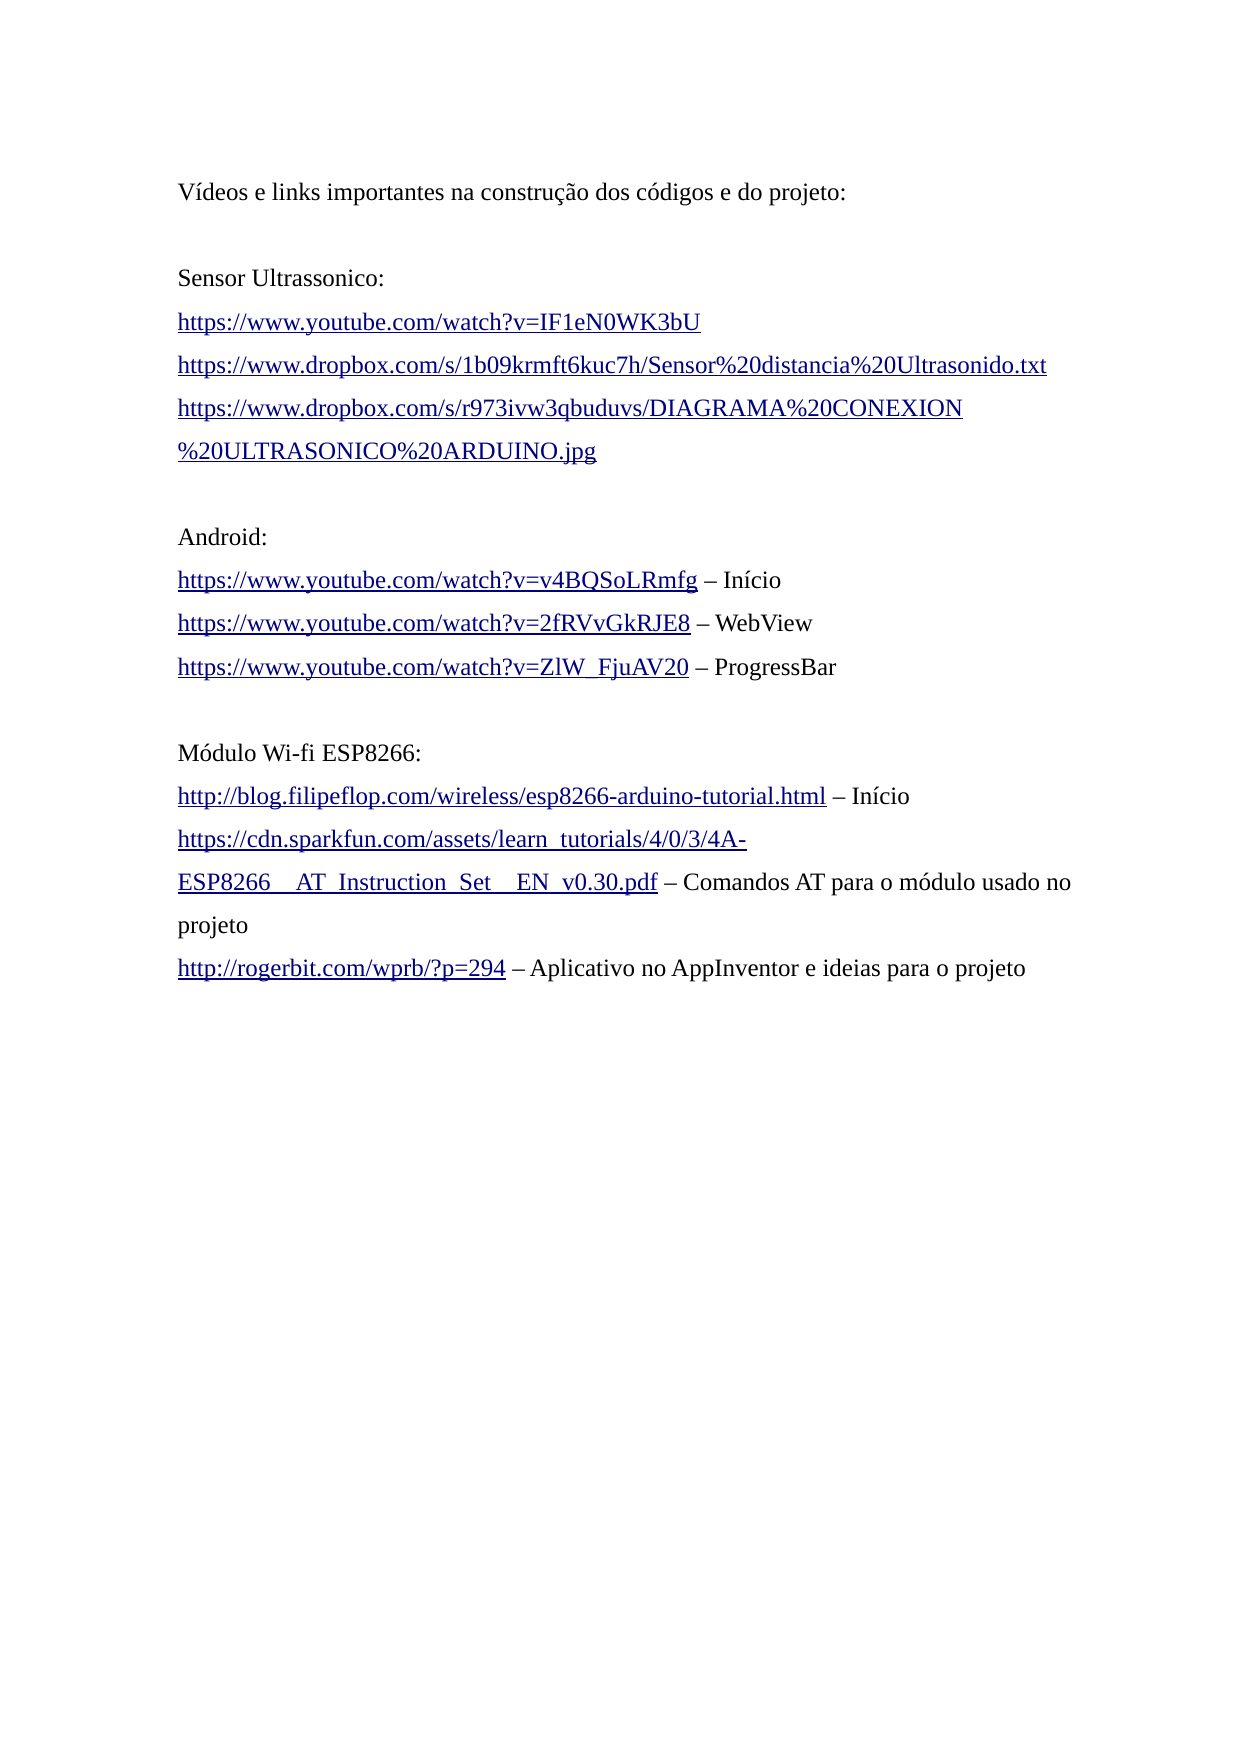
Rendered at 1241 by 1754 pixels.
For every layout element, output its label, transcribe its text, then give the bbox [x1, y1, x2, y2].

text http://blog.filipeflop.com/wireless/esp8266-arduino-tutorial.html – Início [177, 781, 1122, 810]
text https://www.youtube.com/watch?v=2fRVvGkRJE8 – WebView [177, 608, 1122, 637]
text Módulo Wi-fi ESP8266: [177, 738, 1122, 767]
text https://www.youtube.com/watch?v=IF1eN0WK3bU [177, 307, 1122, 335]
text Vídeos e links importantes na construção dos códigos e do projeto: [177, 177, 1122, 206]
text https://www.youtube.com/watch?v=v4BQSoLRmfg – Início [177, 565, 1122, 594]
text https://www.youtube.com/watch?v=ZlW_FjuAV20 – ProgressBar [177, 652, 1122, 680]
text https://www.dropbox.com/s/r973ivw3qbuduvs/DIAGRAMA%20CONEXION%20ULTRASONICO%20ARDUINO.jpg [177, 393, 1122, 465]
text http://rogerbit.com/wprb/?p=294 – Aplicativo no AppInventor e ideias para o projeto [177, 953, 1122, 982]
text https://www.dropbox.com/s/1b09krmft6kuc7h/Sensor%20distancia%20Ultrasonido.txt [177, 350, 1122, 378]
text Sensor Ultrassonico: [177, 263, 1122, 292]
text Android: [177, 522, 1122, 551]
text https://cdn.sparkfun.com/assets/learn_tutorials/4/0/3/4A-ESP8266__AT_Instruction_Set__EN_v0.30.pdf – Comandos AT para o módulo usado no projeto [177, 824, 1122, 939]
